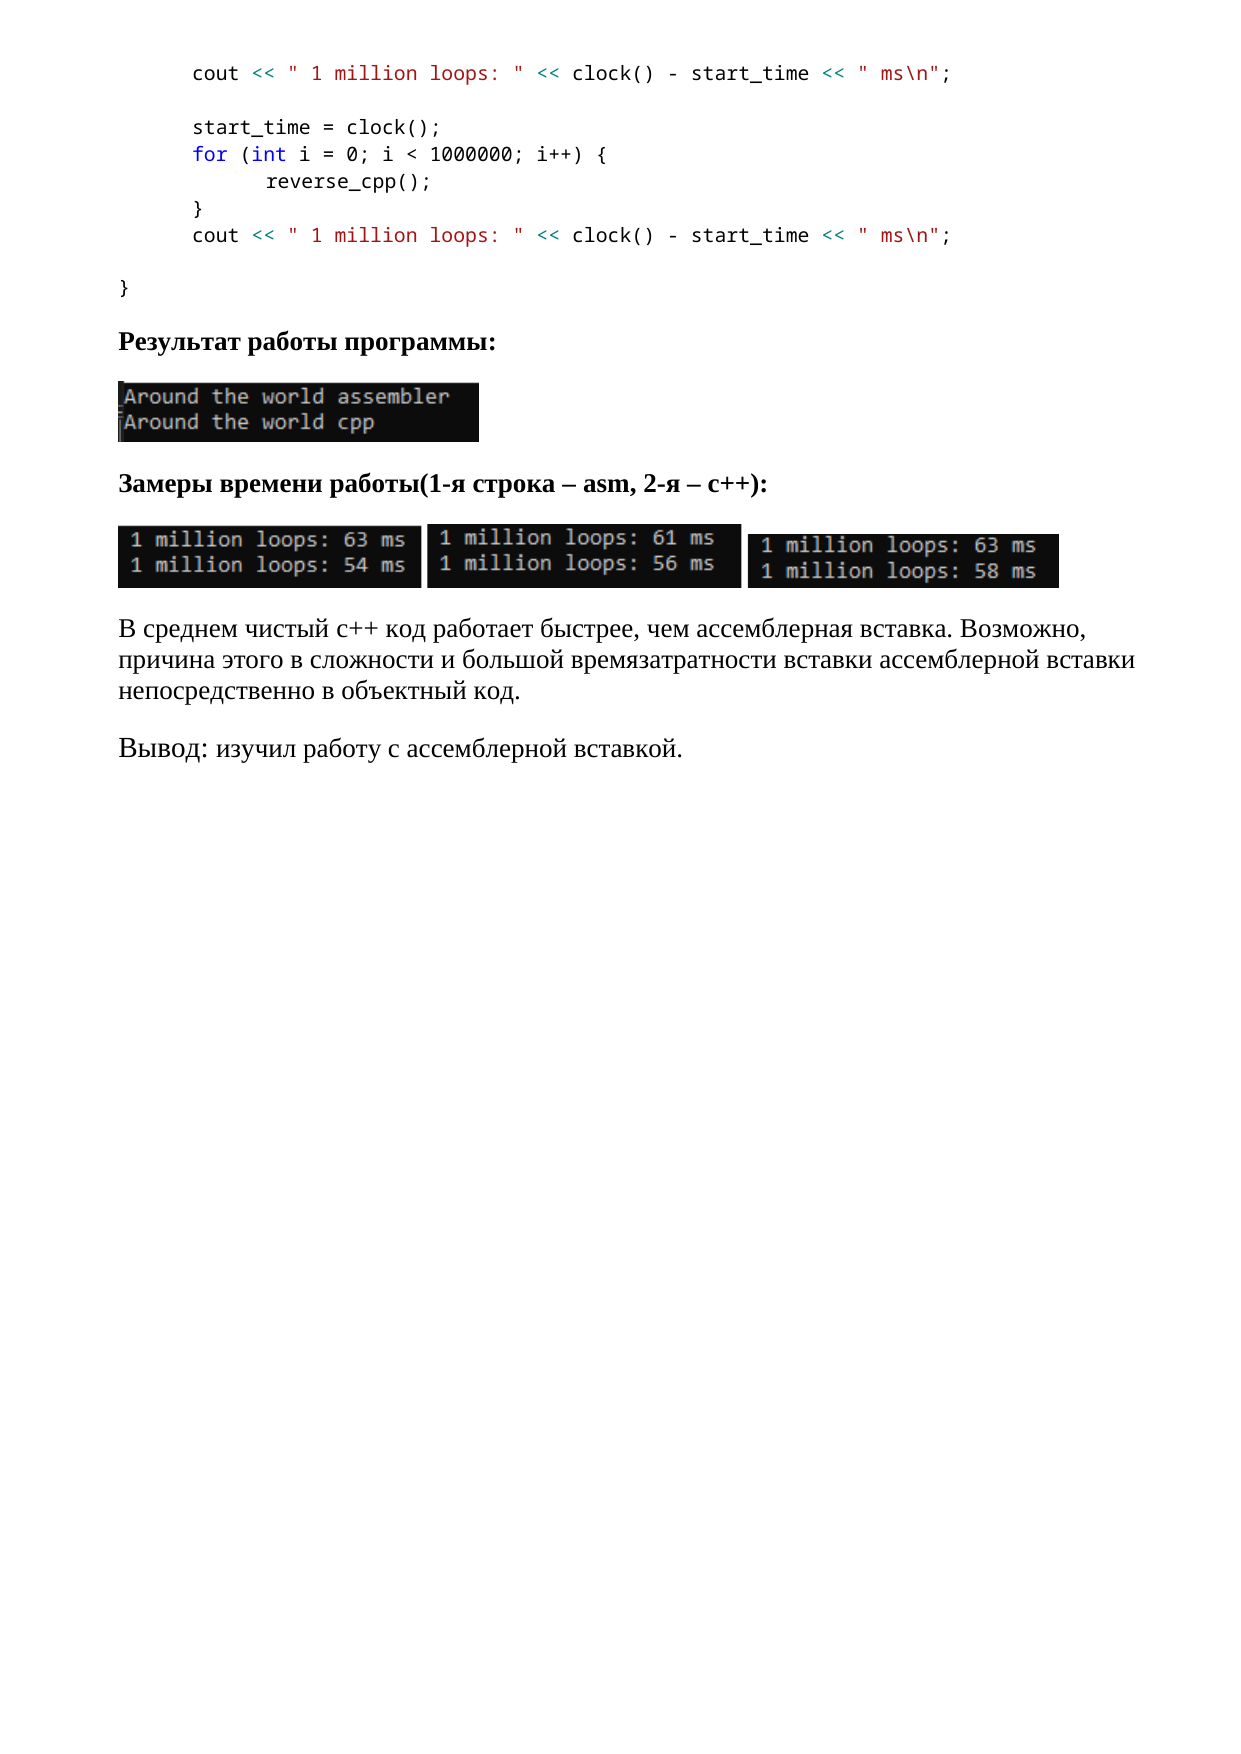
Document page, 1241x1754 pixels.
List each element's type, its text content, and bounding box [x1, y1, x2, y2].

text Вывод: изучил работу с ассемблерной вставкой. [118, 731, 1181, 764]
text start_time = clock(); [118, 113, 1181, 140]
text cout << " 1 million loops: " << clock() - start_time << " ms\n"; [118, 59, 1181, 86]
picture [747, 534, 1059, 588]
text Замеры времени работы(1-я строка – asm, 2-я – c++): [118, 467, 1181, 498]
text cout << " 1 million loops: " << clock() - start_time << " ms\n"; [118, 221, 1181, 248]
picture [427, 524, 742, 588]
text } [118, 273, 1181, 300]
text В среднем чистый c++ код работает быстрее, чем ассемблерная вставка. Возможно, причина этого в сложности и большой времязатратности вставки ассемблерной вставки непосредственно в объектный код. [118, 612, 1181, 706]
text } [118, 194, 1181, 221]
text Результат работы программы: [118, 325, 1181, 356]
text reverse_cpp(); [118, 167, 1181, 194]
picture [118, 381, 479, 442]
picture [118, 523, 422, 588]
text for (int i = 0; i < 1000000; i++) { [118, 140, 1181, 167]
